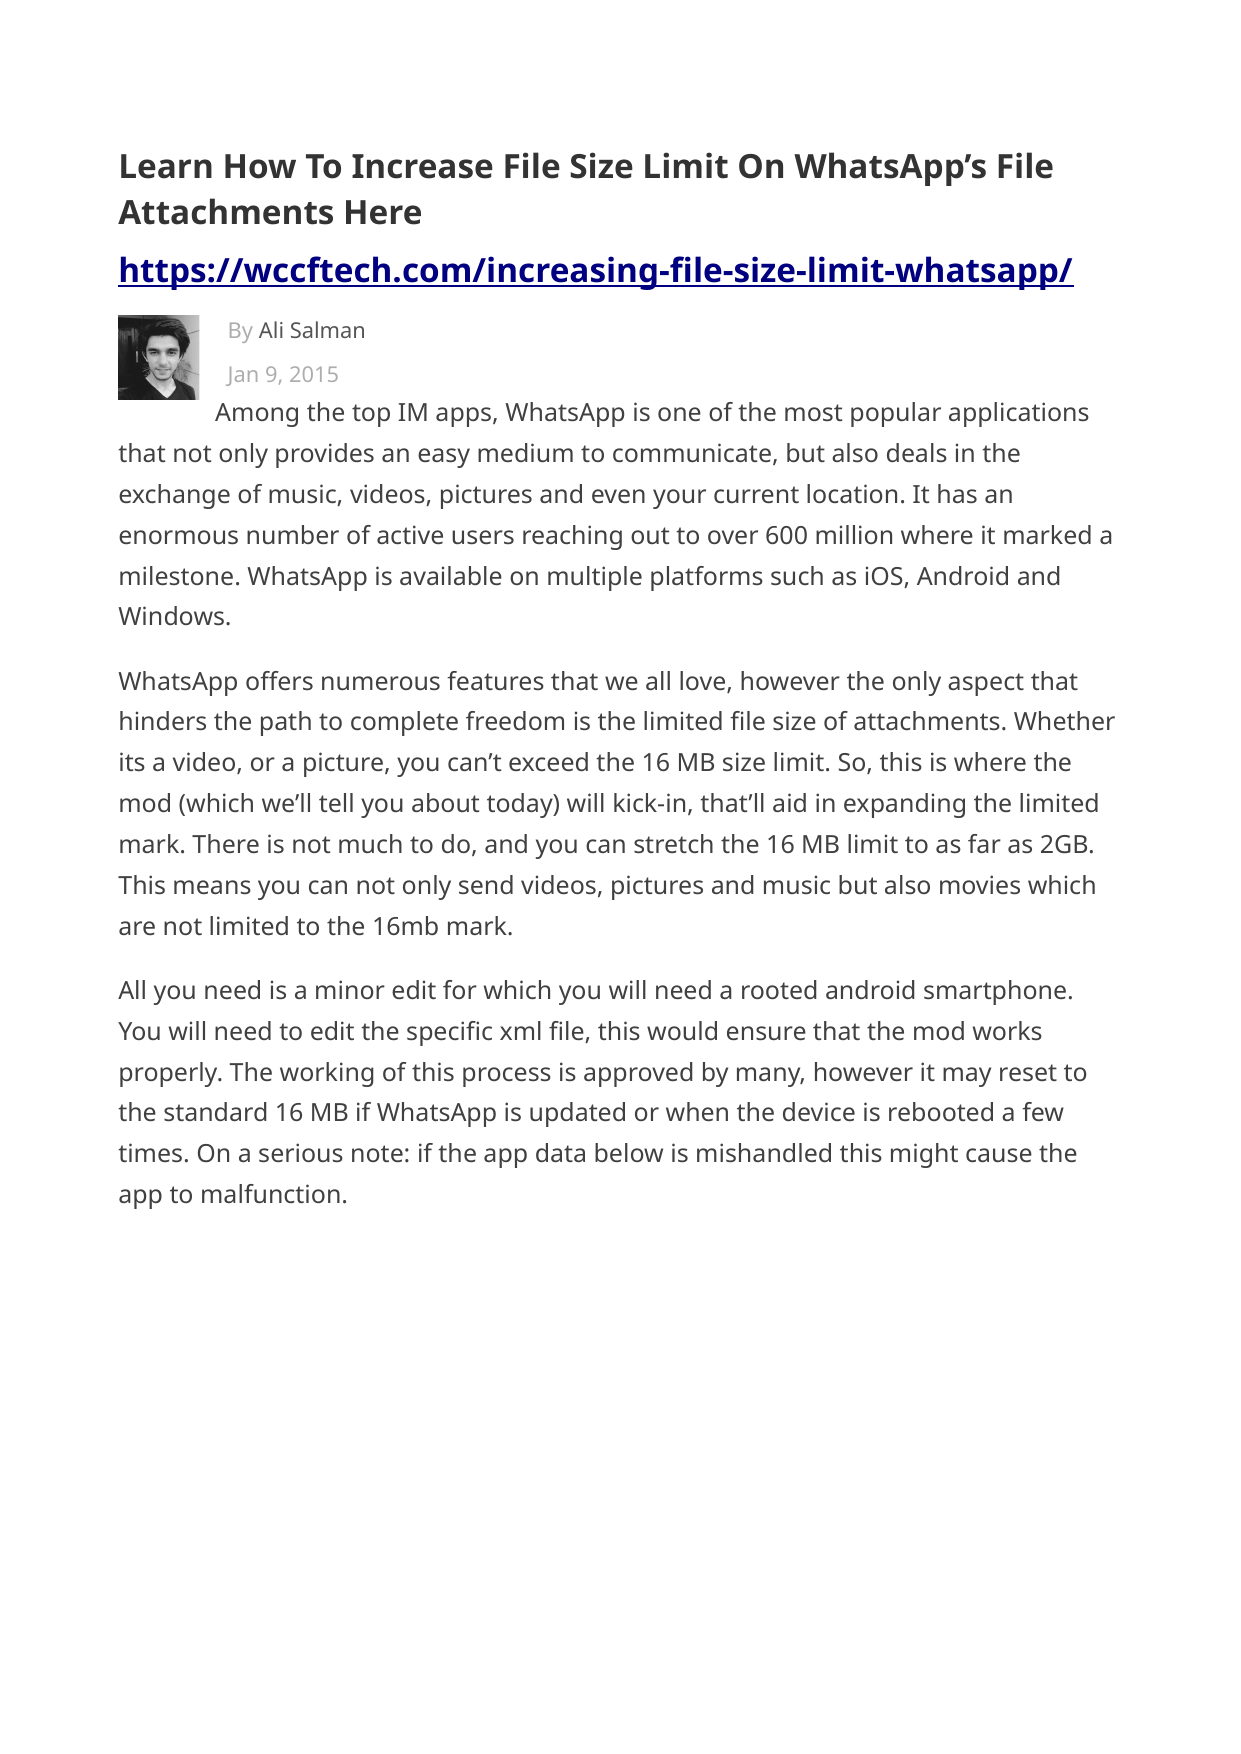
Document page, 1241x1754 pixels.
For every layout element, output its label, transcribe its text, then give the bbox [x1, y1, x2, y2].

text https://wccftech.com/increasing-file-size-limit-whatsapp/ [118, 246, 1122, 292]
text By Ali Salman [227, 316, 1122, 345]
picture [118, 315, 200, 400]
text Among the top IM apps, WhatsApp is one of the most popular applications that not only provides an easy medium to communicate, but also deals in the exchange of music, videos, pictures and even your current location. It has an enormous number of active users reaching out to over 600 million where it marked a milestone. WhatsApp is available on multiple platforms such as iOS, Android and Windows. [118, 395, 1122, 633]
text WhatsApp offers numerous features that we all love, however the only aspect that hinders the path to complete freedom is the limited file size of attachments. Whether its a video, or a picture, you can’t exceed the 16 MB size limit. So, this is where the mod (which we’ll tell you about today) will kick-in, that’ll aid in expanding the limited mark. There is not much to do, and you can stretch the 16 MB limit to as far as 2GB. This means you can not only send videos, pictures and music but also movies which are not limited to the 16mb mark. [118, 663, 1122, 942]
text All you need is a minor edit for which you will need a rooted android smartphone. You will need to edit the specific xml file, this would ensure that the mod works properly. The working of this process is approved by many, however it may reset to the standard 16 MB if WhatsApp is updated or when the device is rebooted a few times. On a serious note: if the app data below is mishandled this might cause the app to malfunction. [118, 972, 1122, 1211]
text Jan 9, 2015 [227, 359, 1122, 389]
subtitle Learn How To Increase File Size Limit On WhatsApp’s File Attachments Here [118, 143, 1122, 234]
